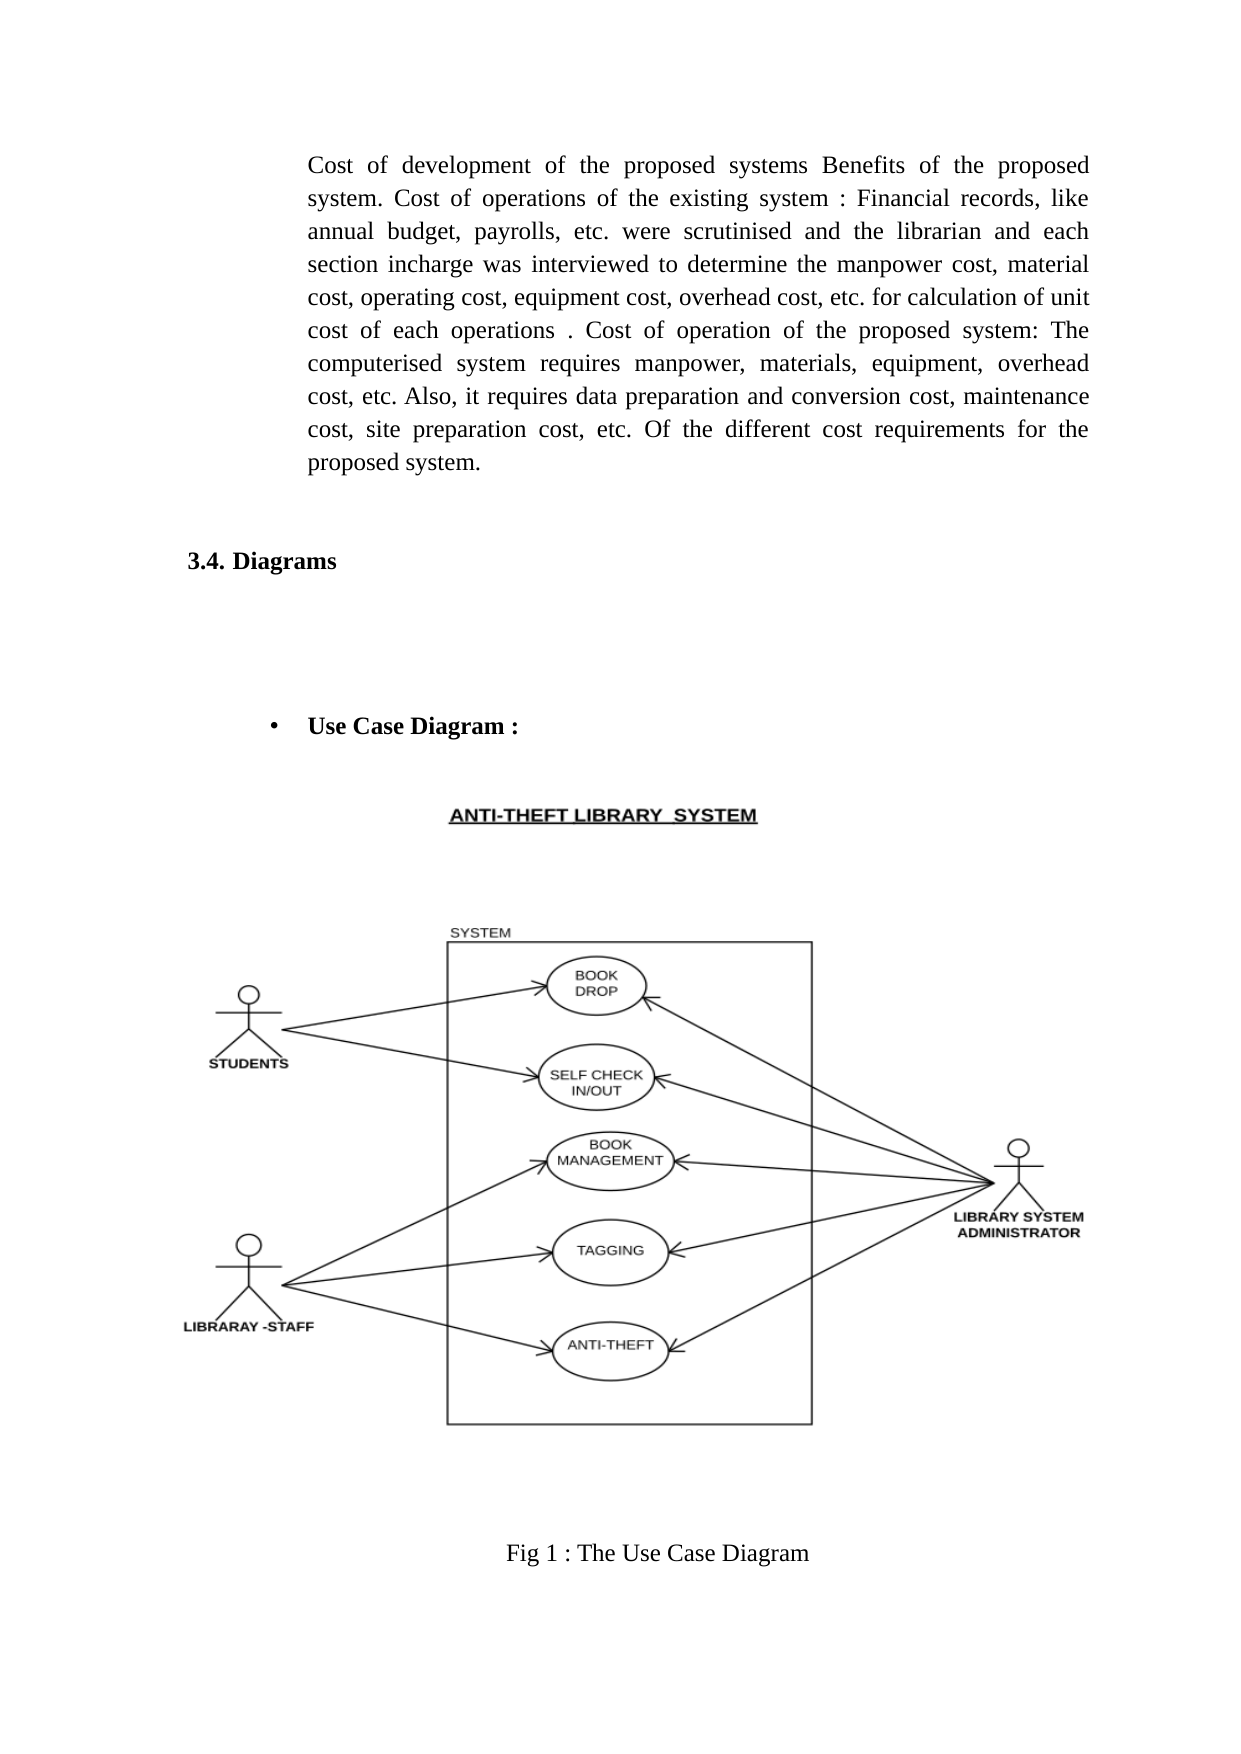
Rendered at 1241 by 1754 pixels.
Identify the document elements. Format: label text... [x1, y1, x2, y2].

list Diagrams [187, 546, 1090, 575]
list Use Case Diagram : [270, 711, 1090, 740]
list Fig 1 : The Use Case Diagram [225, 1538, 1090, 1567]
picture [166, 801, 1107, 1464]
list Cost of development of the proposed systems Benefits of the proposed system. Cost of operations of the existing system : Financial records, like annual budget, payrolls, etc. were scrutinised and the librarian and each section incharge was interviewed to determine the manpower cost, material cost, operating cost, equipment cost, overhead cost, etc. for calculation of unit cost of each operations . Cost of operation of the proposed system: The computerised system requires manpower, materials, equipment, overhead cost, etc. Also, it requires data preparation and conversion cost, maintenance cost, site preparation cost, etc. Of the different cost requirements for the proposed system. [307, 150, 1090, 476]
